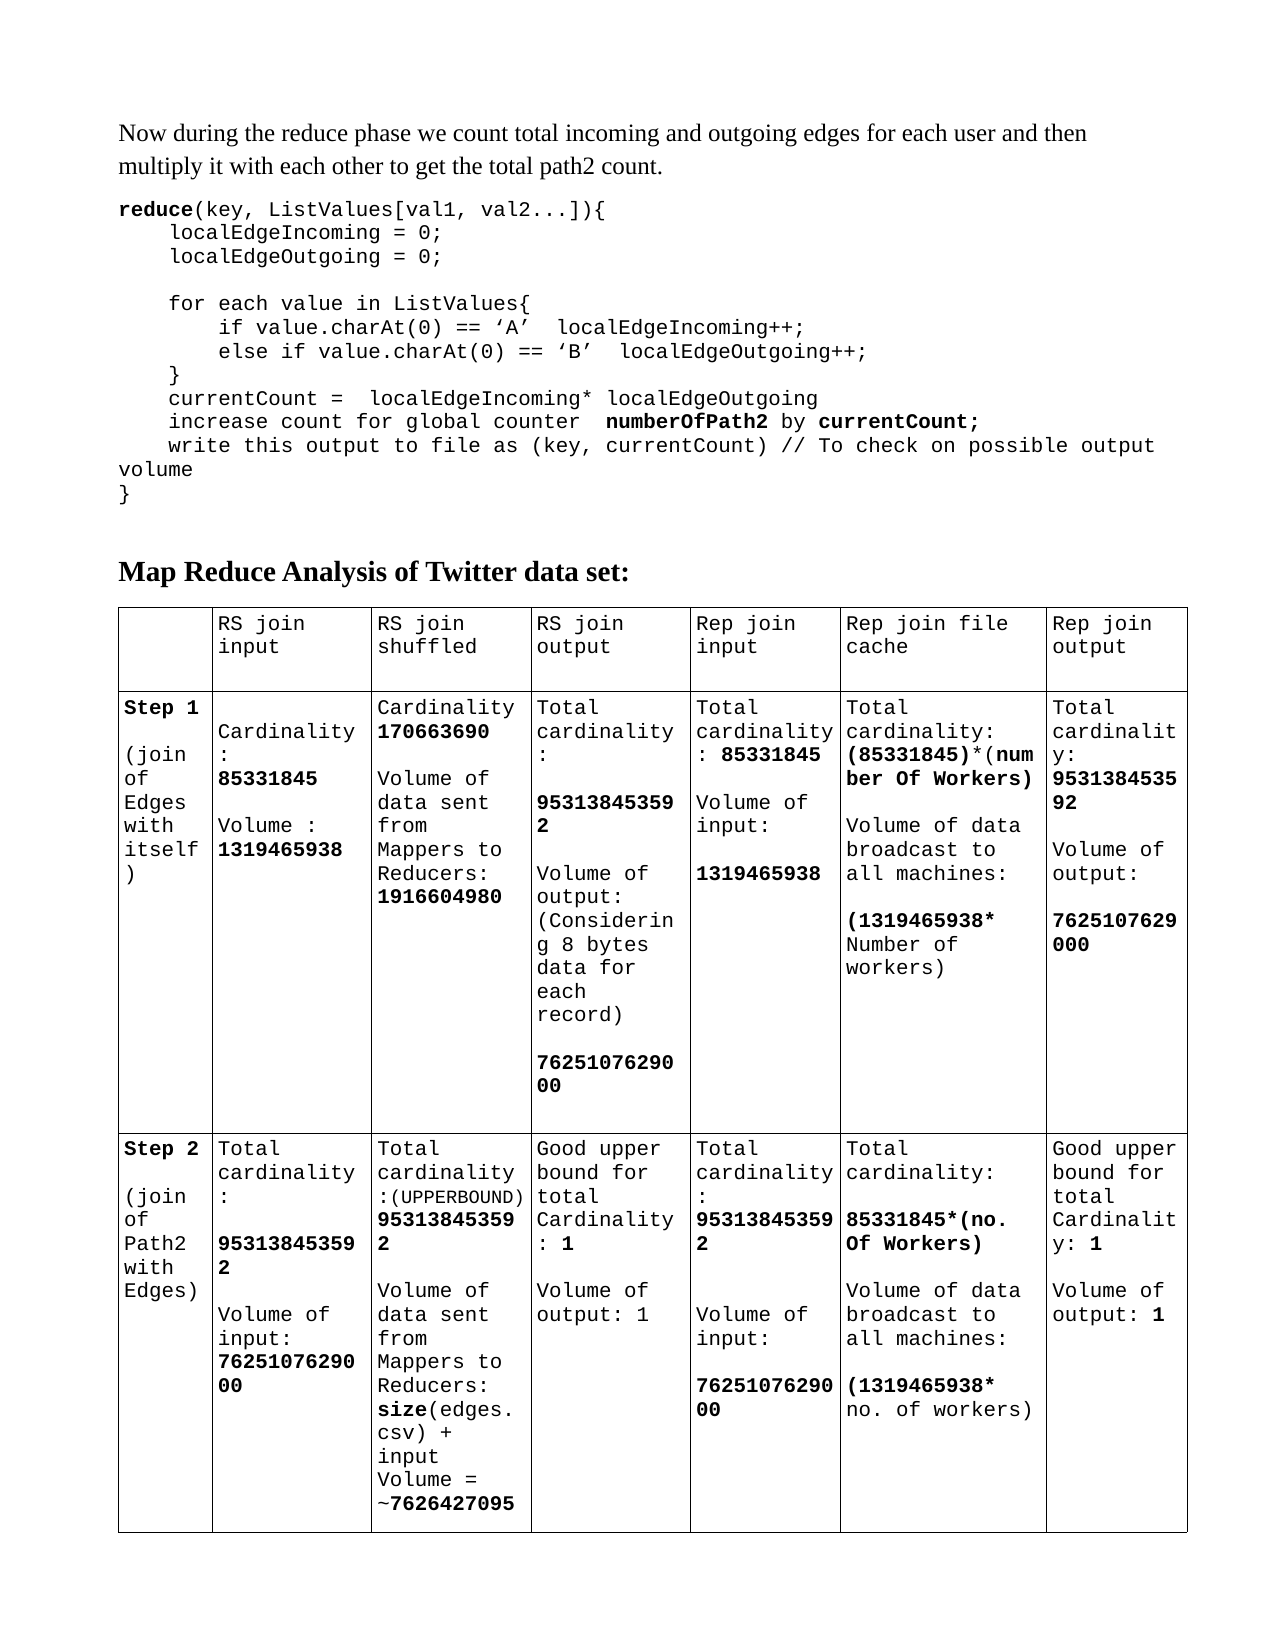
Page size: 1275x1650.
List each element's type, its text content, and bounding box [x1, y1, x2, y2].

table_cell Step 2 (join of Path2 with Edges) [119, 1134, 212, 1532]
text Now during the reduce phase we count total incoming and outgoing edges for each user and then multiply it with each other to get the total path2 count. [118, 118, 1157, 180]
table_header Rep join output [1047, 608, 1187, 691]
text } [118, 482, 1157, 506]
text currentCount = localEdgeIncoming* localEdgeOutgoing [118, 388, 1157, 412]
text write this output to file as (key, currentCount) // To check on possible output volume [118, 435, 1157, 482]
table_header RS join shuffled [372, 608, 531, 691]
text Map Reduce Analysis of Twitter data set: [118, 554, 1157, 587]
table_cell Good upper bound for total Cardinality: 1 Volume of output: 1 [532, 1134, 690, 1532]
text } [118, 364, 1157, 388]
table_header Rep join input [691, 608, 840, 691]
table_cell Step 1 (join of Edges with itself) [119, 692, 212, 1133]
table_cell Good upper bound for total Cardinality: 1 Volume of output: 1 [1047, 1134, 1187, 1532]
text else if value.charAt(0) == ‘B’ localEdgeOutgoing++; [118, 341, 1157, 364]
table_header RS join output [532, 608, 690, 691]
table_cell Total cardinality:(UPPERBOUND) 953138453592 Volume of data sent from Mappers to Reducers: size(edges.csv) + input Volume = ~7626427095 [372, 1134, 531, 1532]
table_cell Total cardinality: 953138453592 Volume of output:(Considering 8 bytes data for each record) 7625107629000 [532, 692, 690, 1133]
text reduce(key, ListValues[val1, val2...]){ [118, 199, 1157, 222]
text localEdgeOutgoing = 0; [118, 246, 1157, 270]
table_cell Total cardinality: 953138453592 Volume of input: 7625107629000 [213, 1134, 371, 1532]
table_cell Total cardinality: 953138453592 Volume of output: 7625107629000 [1047, 692, 1187, 1133]
table_cell Total cardinality: 85331845*(no. Of Workers) Volume of data broadcast to all machines: (1319465938* no. of workers) [841, 1134, 1046, 1532]
table_cell Total cardinality: 953138453592 Volume of input: 7625107629000 [691, 1134, 840, 1532]
table_header Rep join file cache [841, 608, 1046, 691]
text if value.charAt(0) == ‘A’ localEdgeIncoming++; [118, 317, 1157, 341]
table_cell Cardinality : 85331845 Volume : 1319465938 [213, 692, 371, 1133]
text increase count for global counter numberOfPath2 by currentCount; [118, 412, 1157, 435]
table_header [119, 608, 212, 691]
table_cell Total cardinality: 85331845 Volume of input: 1319465938 [691, 692, 840, 1133]
table_cell Cardinality 170663690 Volume of data sent from Mappers to Reducers: 1916604980 [372, 692, 531, 1133]
text localEdgeIncoming = 0; [118, 222, 1157, 246]
table_header RS join input [213, 608, 371, 691]
table_cell Total cardinality: (85331845)*(number Of Workers) Volume of data broadcast to all machines: (1319465938* Number of workers) [841, 692, 1046, 1133]
text for each value in ListValues{ [118, 293, 1157, 317]
